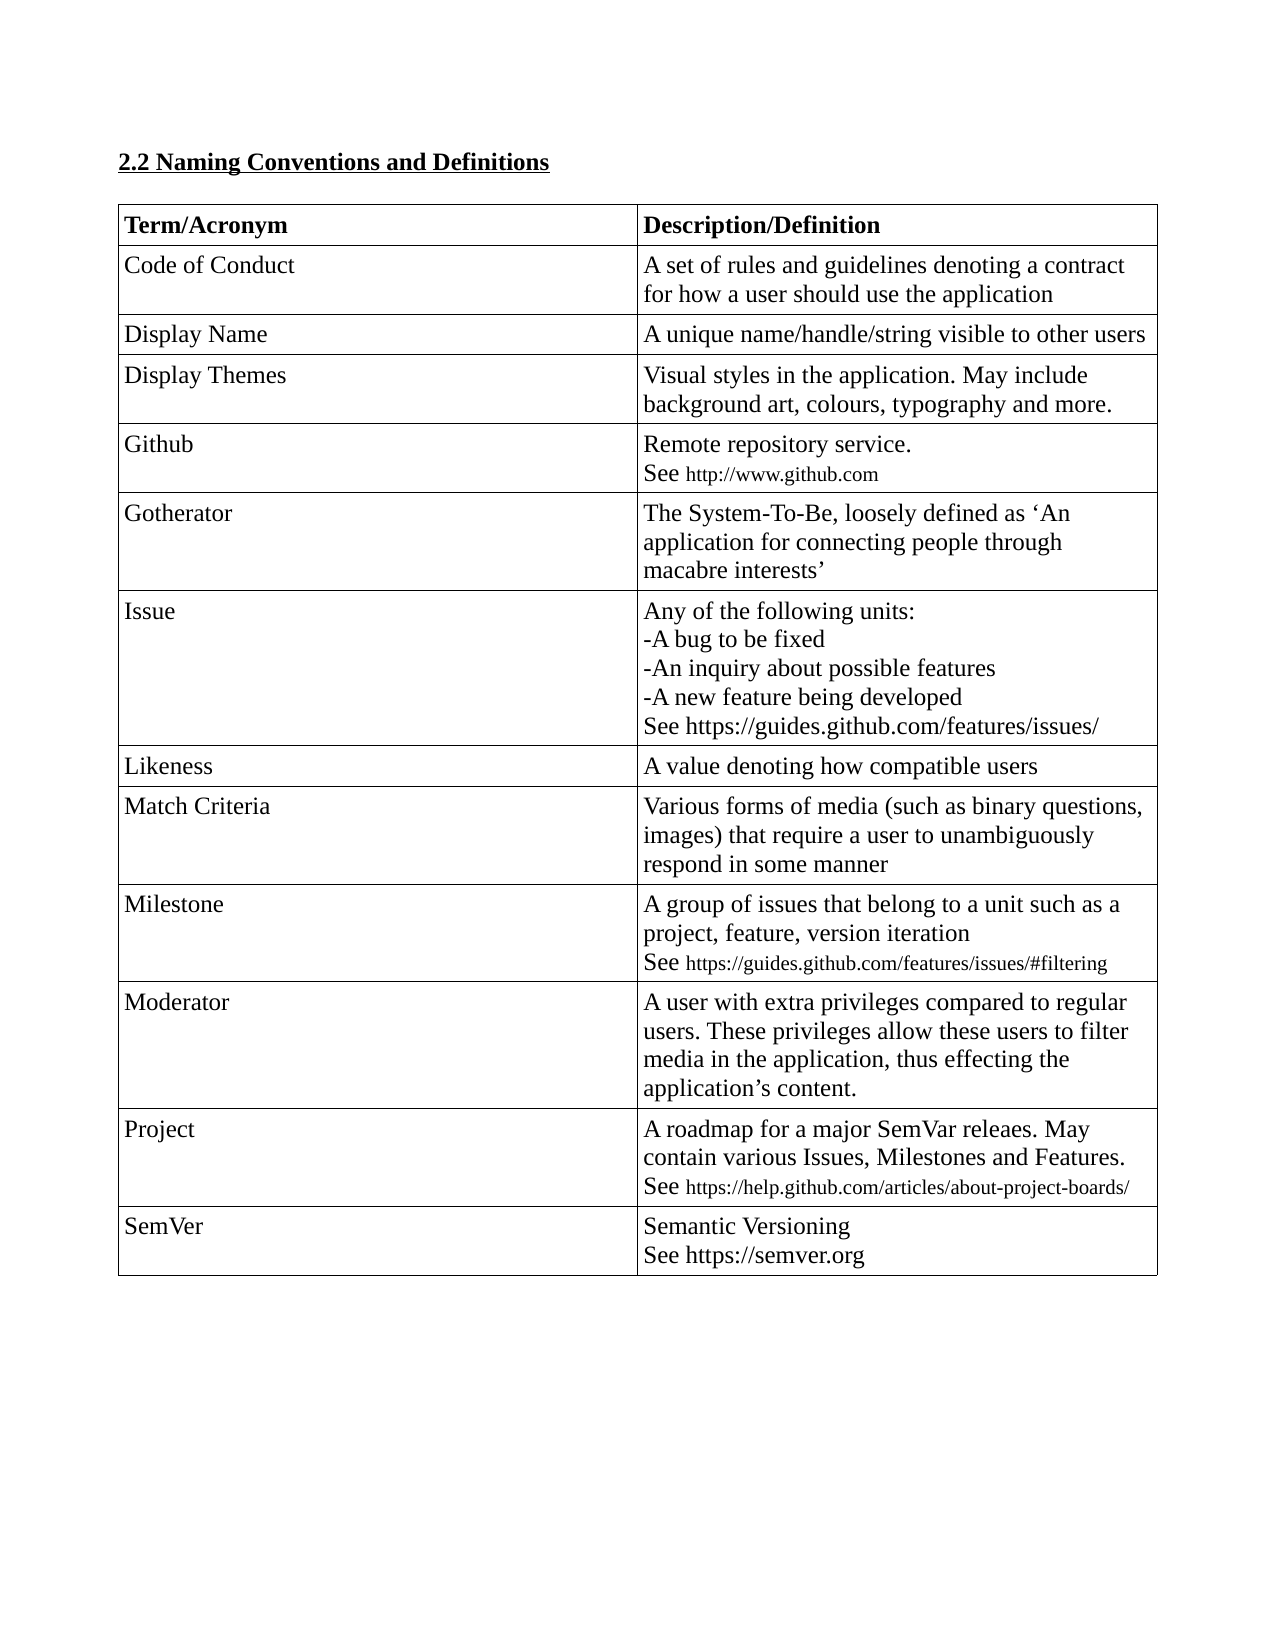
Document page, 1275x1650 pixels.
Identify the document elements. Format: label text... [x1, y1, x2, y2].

text 2.2 Naming Conventions and Definitions [118, 147, 1157, 176]
table_cell Milestone [119, 885, 637, 981]
table_cell Gotherator [119, 493, 637, 590]
table_cell Code of Conduct [119, 246, 637, 314]
table_header Description/Definition [638, 205, 1157, 245]
table_cell Display Name [119, 315, 637, 354]
table_cell Moderator [119, 982, 637, 1108]
table_cell Github [119, 424, 637, 492]
table_cell Visual styles in the application. May include background art, colours, typography and more. [638, 355, 1157, 423]
table_cell SemVer [119, 1207, 637, 1275]
table_cell A unique name/handle/string visible to other users [638, 315, 1157, 354]
table_header Term/Acronym [119, 205, 637, 245]
table_cell Match Criteria [119, 787, 637, 883]
table_cell Various forms of media (such as binary questions, images) that require a user to unambiguously respond in some manner [638, 787, 1157, 883]
table_cell A value denoting how compatible users [638, 746, 1157, 786]
table_cell Display Themes [119, 355, 637, 423]
table_cell Remote repository service. See http://www.github.com [638, 424, 1157, 492]
table_cell The System-To-Be, loosely defined as ‘An application for connecting people through macabre interests’ [638, 493, 1157, 590]
table_cell Any of the following units: -A bug to be fixed -An inquiry about possible features -A new feature being developed See https://guides.github.com/features/issues/ [638, 591, 1157, 745]
table_cell A user with extra privileges compared to regular users. These privileges allow these users to filter media in the application, thus effecting the application’s content. [638, 982, 1157, 1108]
table_cell A group of issues that belong to a unit such as a project, feature, version iteration See https://guides.github.com/features/issues/#filtering [638, 885, 1157, 981]
table_cell Issue [119, 591, 637, 745]
table_cell A set of rules and guidelines denoting a contract for how a user should use the application [638, 246, 1157, 314]
table_cell Semantic Versioning See https://semver.org [638, 1207, 1157, 1275]
table_cell A roadmap for a major SemVar releaes. May contain various Issues, Milestones and Features. See https://help.github.com/articles/about-project-boards/ [638, 1109, 1157, 1206]
table_cell Project [119, 1109, 637, 1206]
table_cell Likeness [119, 746, 637, 786]
